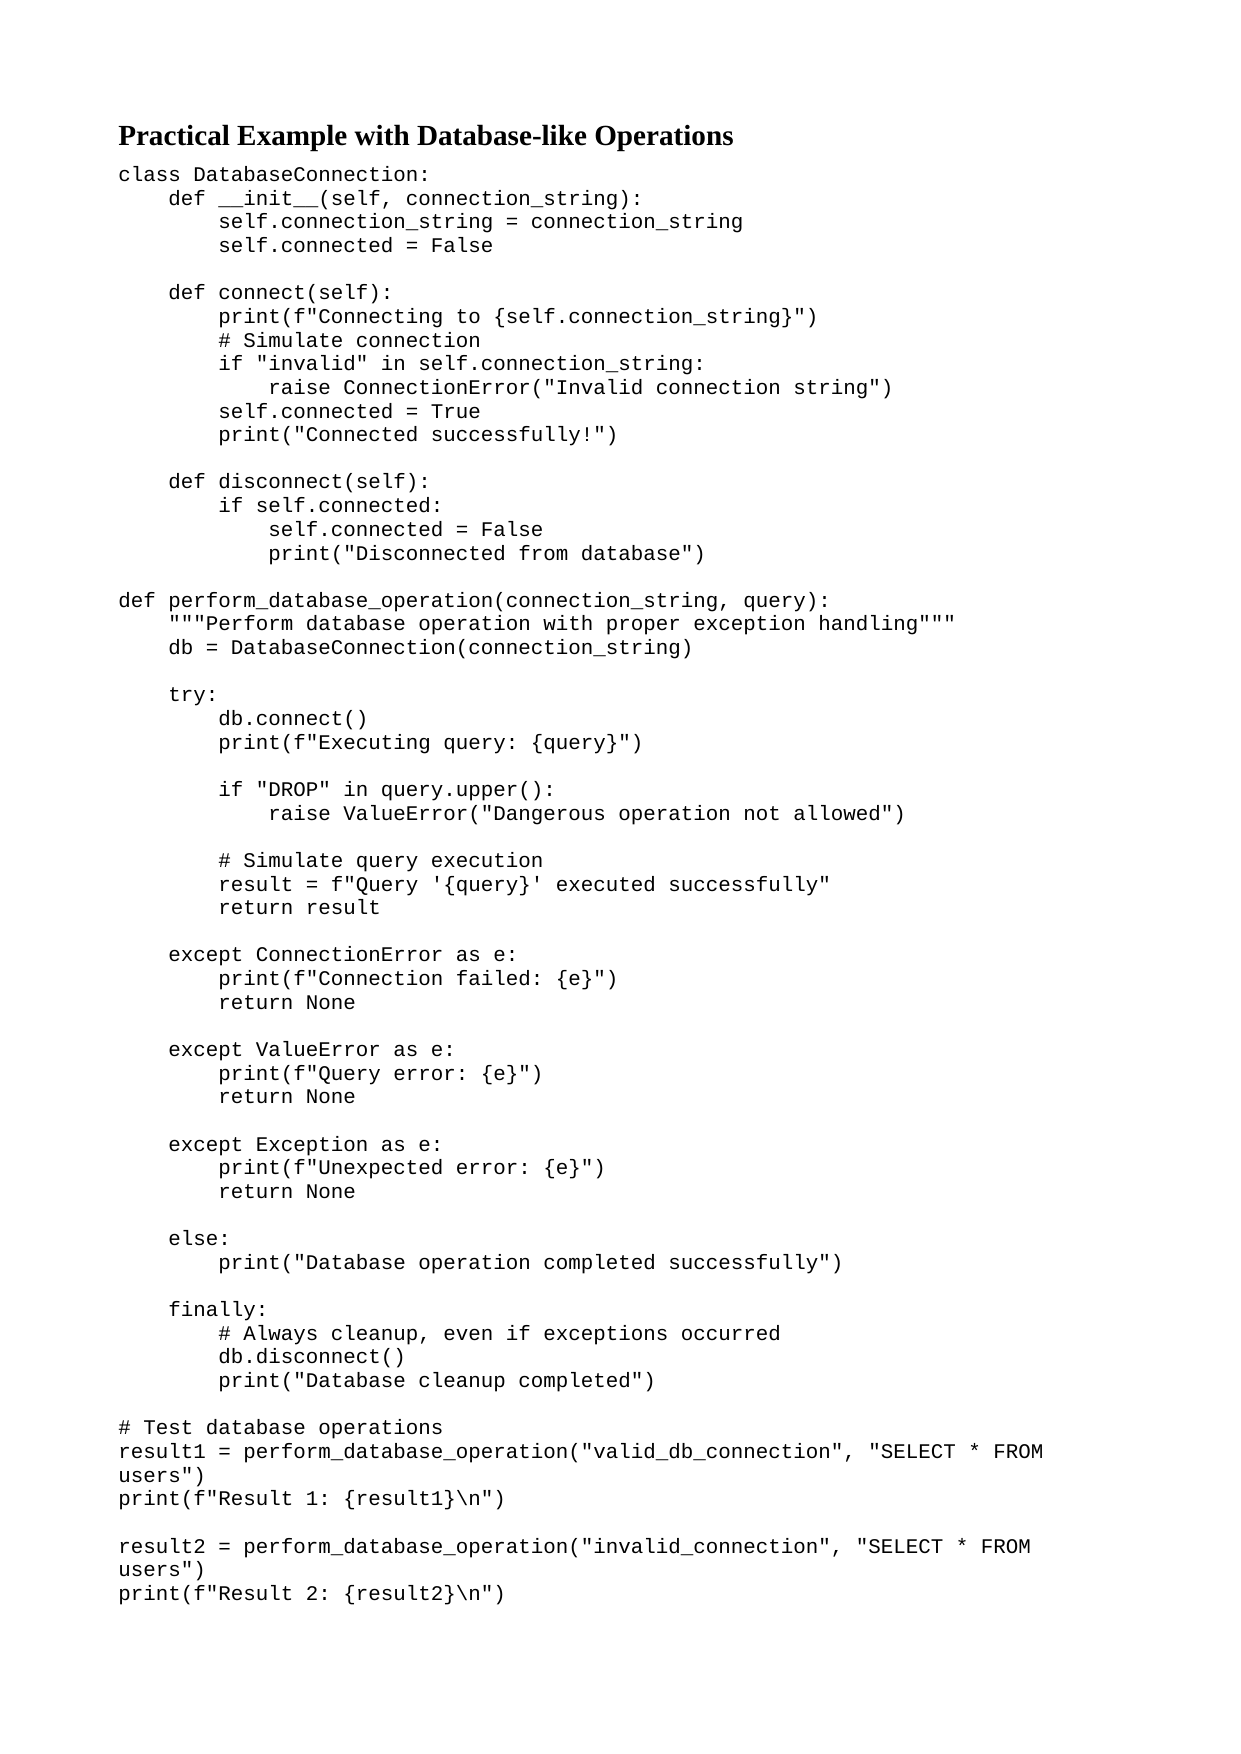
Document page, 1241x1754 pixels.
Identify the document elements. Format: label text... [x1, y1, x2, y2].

text if "invalid" in self.connection_string: [118, 353, 1122, 377]
text print(f"Query error: {e}") [118, 1063, 1122, 1086]
text print(f"Result 1: {result1}\n") [118, 1488, 1122, 1512]
text # Always cleanup, even if exceptions occurred [118, 1323, 1122, 1346]
subtitle Practical Example with Database-like Operations [118, 118, 1122, 152]
text # Simulate query execution [118, 850, 1122, 873]
text self.connected = True [118, 401, 1122, 424]
text return None [118, 1181, 1122, 1204]
text def disconnect(self): [118, 472, 1122, 495]
text return None [118, 992, 1122, 1015]
text self.connected = False [118, 519, 1122, 542]
text db.connect() [118, 708, 1122, 732]
text except ValueError as e: [118, 1039, 1122, 1063]
text if "DROP" in query.upper(): [118, 779, 1122, 803]
text finally: [118, 1299, 1122, 1323]
text if self.connected: [118, 495, 1122, 519]
text print(f"Unexpected error: {e}") [118, 1157, 1122, 1181]
text print(f"Result 2: {result2}\n") [118, 1583, 1122, 1607]
text db = DatabaseConnection(connection_string) [118, 637, 1122, 661]
text class DatabaseConnection: [118, 164, 1122, 188]
text result1 = perform_database_operation("valid_db_connection", "SELECT * FROM users") [118, 1441, 1122, 1488]
text result = f"Query '{query}' executed successfully" [118, 873, 1122, 897]
text """Perform database operation with proper exception handling""" [118, 613, 1122, 637]
text raise ValueError("Dangerous operation not allowed") [118, 803, 1122, 826]
text except ConnectionError as e: [118, 944, 1122, 968]
text print(f"Connecting to {self.connection_string}") [118, 306, 1122, 330]
text db.disconnect() [118, 1346, 1122, 1370]
text self.connection_string = connection_string [118, 211, 1122, 235]
text # Simulate connection [118, 330, 1122, 353]
text return None [118, 1086, 1122, 1110]
text print("Database operation completed successfully") [118, 1252, 1122, 1276]
text print(f"Executing query: {query}") [118, 732, 1122, 755]
text def connect(self): [118, 282, 1122, 306]
text print(f"Connection failed: {e}") [118, 968, 1122, 992]
text except Exception as e: [118, 1134, 1122, 1157]
text print("Database cleanup completed") [118, 1370, 1122, 1394]
text result2 = perform_database_operation("invalid_connection", "SELECT * FROM users") [118, 1536, 1122, 1583]
text def __init__(self, connection_string): [118, 188, 1122, 211]
text print("Disconnected from database") [118, 542, 1122, 566]
text return result [118, 897, 1122, 921]
text def perform_database_operation(connection_string, query): [118, 590, 1122, 613]
text # Test database operations [118, 1417, 1122, 1441]
text try: [118, 684, 1122, 708]
text self.connected = False [118, 235, 1122, 259]
text print("Connected successfully!") [118, 424, 1122, 448]
text else: [118, 1228, 1122, 1252]
text raise ConnectionError("Invalid connection string") [118, 377, 1122, 401]
